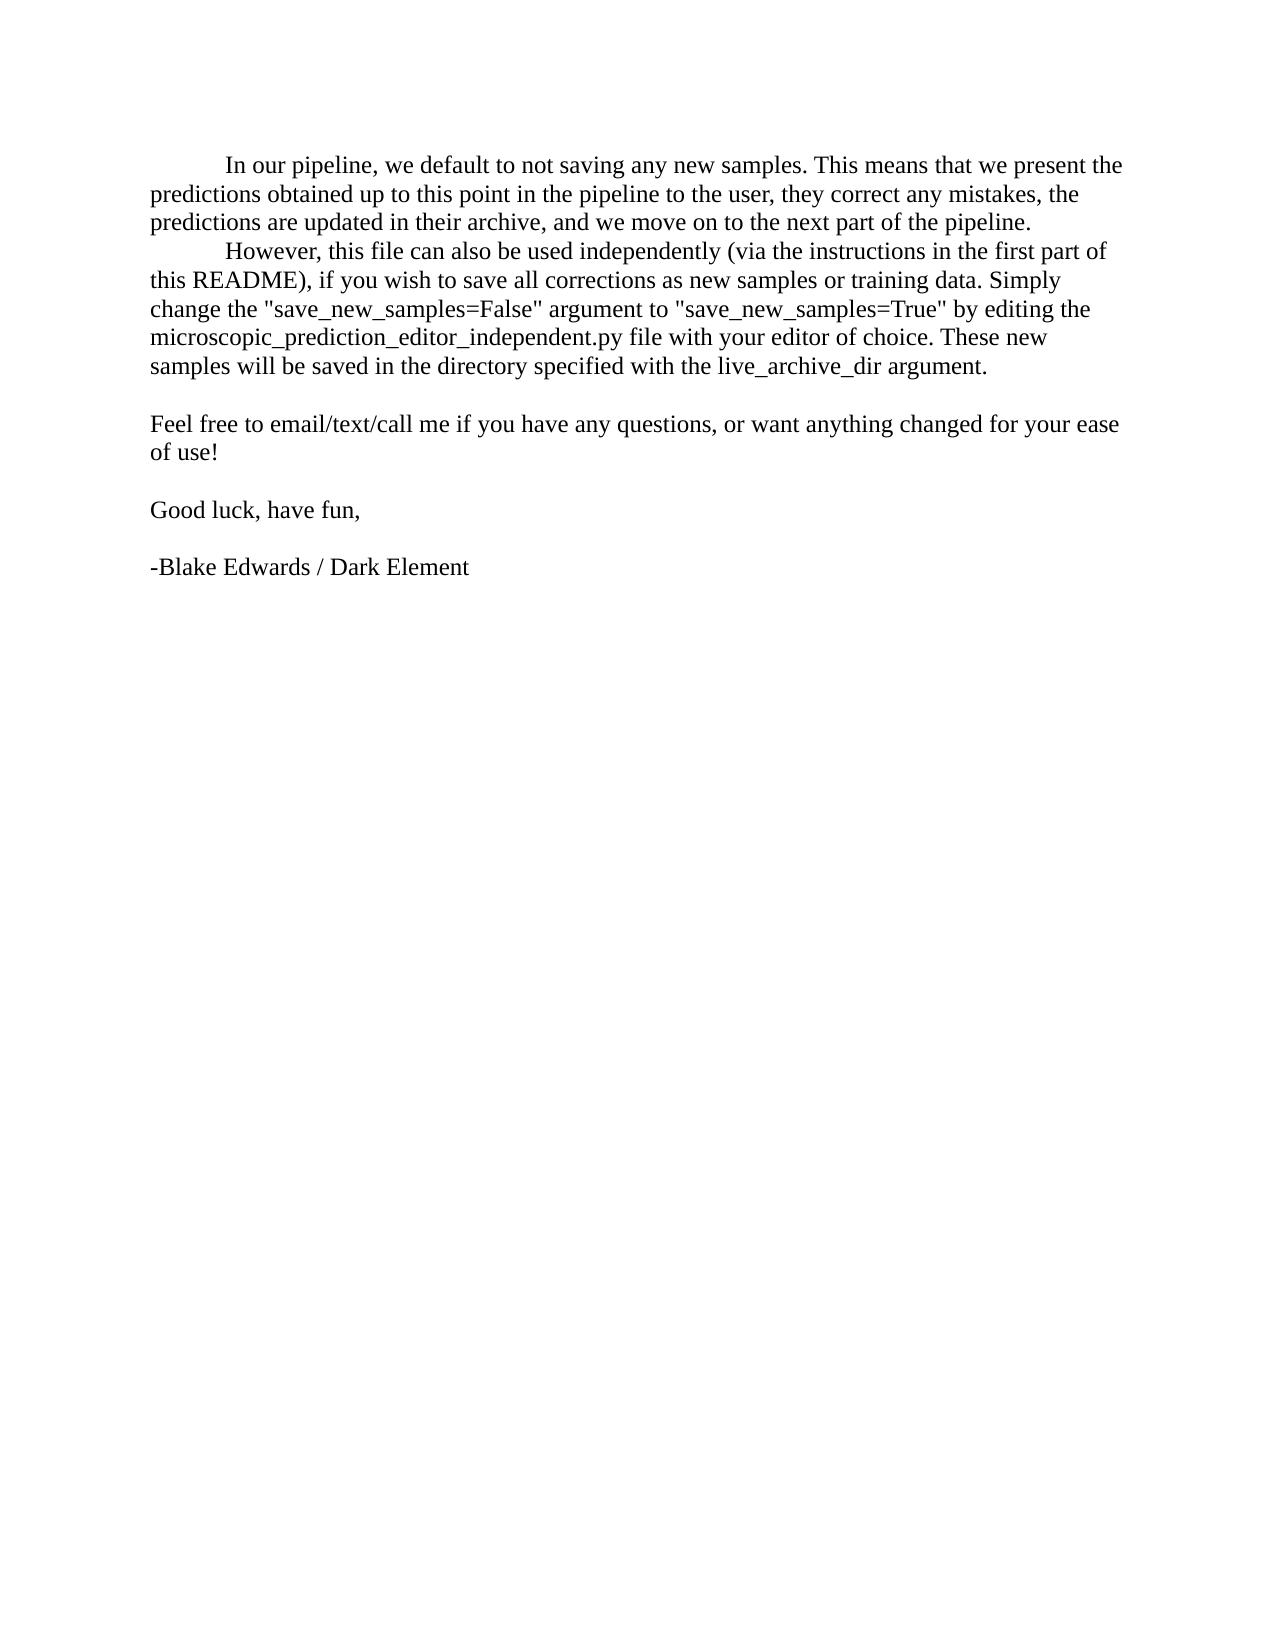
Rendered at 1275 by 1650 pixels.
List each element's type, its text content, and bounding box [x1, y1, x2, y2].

text In our pipeline, we default to not saving any new samples. This means that we present the predictions obtained up to this point in the pipeline to the user, they correct any mistakes, the predictions are updated in their archive, and we move on to the next part of the pipeline. [150, 150, 1125, 236]
text Feel free to email/text/call me if you have any questions, or want anything changed for your ease of use! [150, 409, 1125, 466]
text Good luck, have fun, [150, 495, 1125, 524]
text However, this file can also be used independently (via the instructions in the first part of this README), if you wish to save all corrections as new samples or training data. Simply change the "save_new_samples=False" argument to "save_new_samples=True" by editing the microscopic_prediction_editor_independent.py file with your editor of choice. These new samples will be saved in the directory specified with the live_archive_dir argument. [150, 236, 1125, 380]
text -Blake Edwards / Dark Element [150, 552, 1125, 581]
